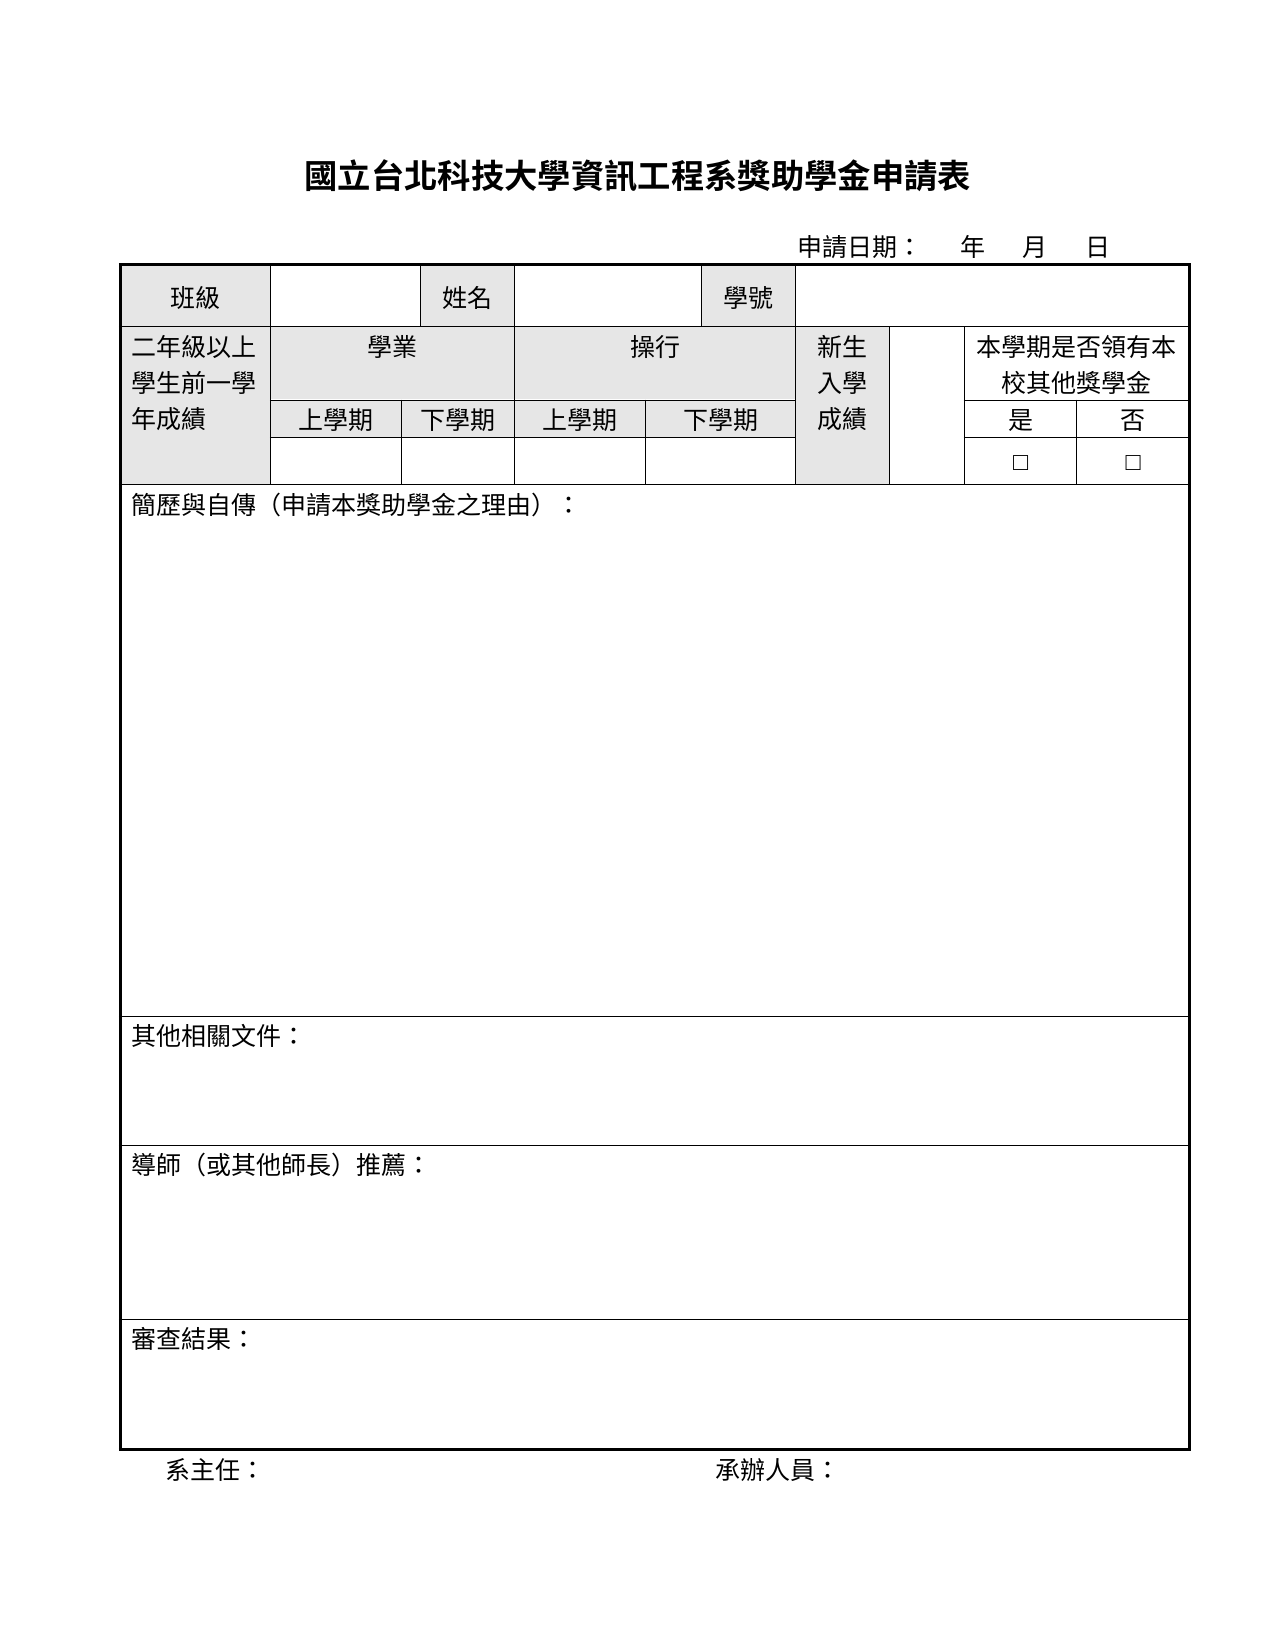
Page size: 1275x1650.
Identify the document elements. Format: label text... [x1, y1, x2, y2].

table_header [271, 266, 420, 326]
table_cell □ [965, 438, 1076, 484]
table_header [796, 266, 1188, 326]
table_cell 上學期 [515, 401, 645, 437]
table_cell 上學期 [271, 401, 401, 437]
text 國立台北科技大學資訊工程系獎助學金申請表 [165, 150, 1109, 198]
table_header 姓名 [421, 266, 514, 326]
table_cell 否 [1077, 401, 1188, 437]
table_cell 是 [965, 401, 1076, 437]
table_cell [890, 327, 964, 484]
table_header [515, 266, 701, 326]
table_cell [402, 438, 514, 484]
table_header 班級 [122, 266, 270, 326]
table_cell 審查結果： [122, 1320, 1188, 1448]
table_cell 其他相關文件： [122, 1017, 1188, 1145]
table_cell [646, 438, 795, 484]
table_cell 新生入學成績 [796, 327, 889, 484]
table_cell 操行 [515, 327, 795, 399]
table_cell 簡歷與自傳（申請本獎助學金之理由）： [122, 485, 1188, 1016]
text 系主任： 承辦人員： [165, 1451, 1109, 1487]
table_cell 二年級以上學生前一學年成績 [122, 327, 270, 484]
table_cell 導師（或其他師長）推薦： [122, 1146, 1188, 1319]
text 申請日期： 年 月 日 [165, 227, 1109, 263]
table_cell [515, 438, 645, 484]
table_header 學號 [702, 266, 795, 326]
table_cell 本學期是否領有本校其他獎學金 [965, 327, 1188, 399]
table_cell □ [1077, 438, 1188, 484]
table_cell 下學期 [402, 401, 514, 437]
table_cell 下學期 [646, 401, 795, 437]
table_cell 學業 [271, 327, 514, 399]
table_cell [271, 438, 401, 484]
